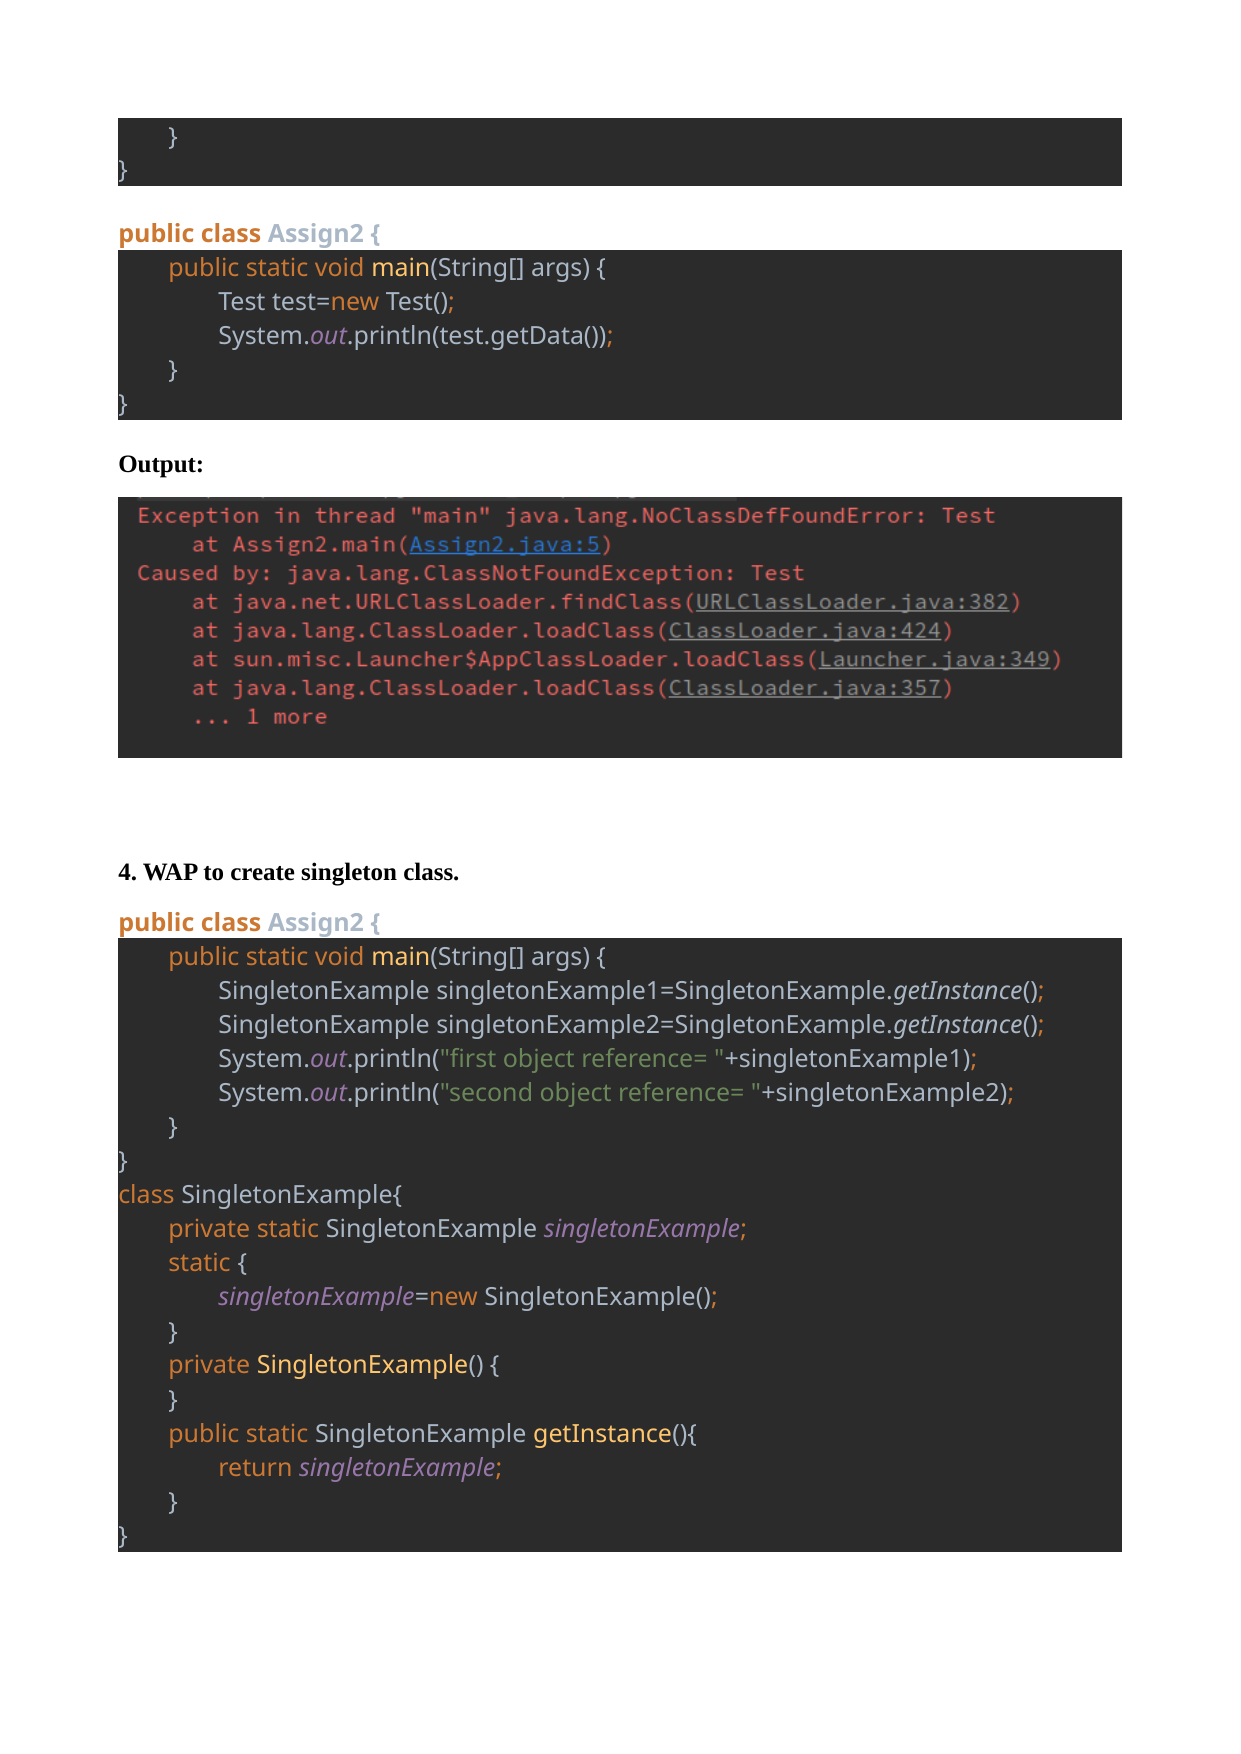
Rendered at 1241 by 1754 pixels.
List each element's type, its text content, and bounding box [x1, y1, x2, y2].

text } [118, 152, 1122, 186]
text public static void main(String[] args) { [118, 938, 1122, 972]
text SingletonExample singletonExample1=SingletonExample.getInstance(); [118, 972, 1122, 1007]
text } [118, 1381, 1122, 1415]
text System.out.println("second object reference= "+singletonExample2); [118, 1075, 1122, 1109]
text SingletonExample singletonExample2=SingletonExample.getInstance(); [118, 1007, 1122, 1041]
text } [118, 386, 1122, 420]
text System.out.println(test.getData()); [118, 318, 1122, 352]
text } [118, 1109, 1122, 1143]
text public static void main(String[] args) { [118, 250, 1122, 284]
text singletonExample=new SingletonExample(); [118, 1279, 1122, 1313]
text private SingletonExample() { [118, 1347, 1122, 1381]
text public static SingletonExample getInstance(){ [118, 1415, 1122, 1449]
text class SingletonExample{ [118, 1177, 1122, 1211]
text } [118, 118, 1122, 152]
text } [118, 1483, 1122, 1517]
text public class Assign2 { [118, 904, 1122, 938]
text System.out.println("first object reference= "+singletonExample1); [118, 1041, 1122, 1075]
text Test test=new Test(); [118, 284, 1122, 318]
text Output: [118, 449, 1122, 478]
text private static SingletonExample singletonExample; [118, 1211, 1122, 1245]
text } [118, 1143, 1122, 1177]
picture [118, 497, 1123, 758]
text public class Assign2 { [118, 216, 1122, 250]
text } [118, 1517, 1122, 1552]
text return singletonExample; [118, 1449, 1122, 1483]
text } [118, 1313, 1122, 1347]
text } [118, 352, 1122, 386]
text 4. WAP to create singleton class. [118, 857, 1122, 886]
text static { [118, 1245, 1122, 1279]
